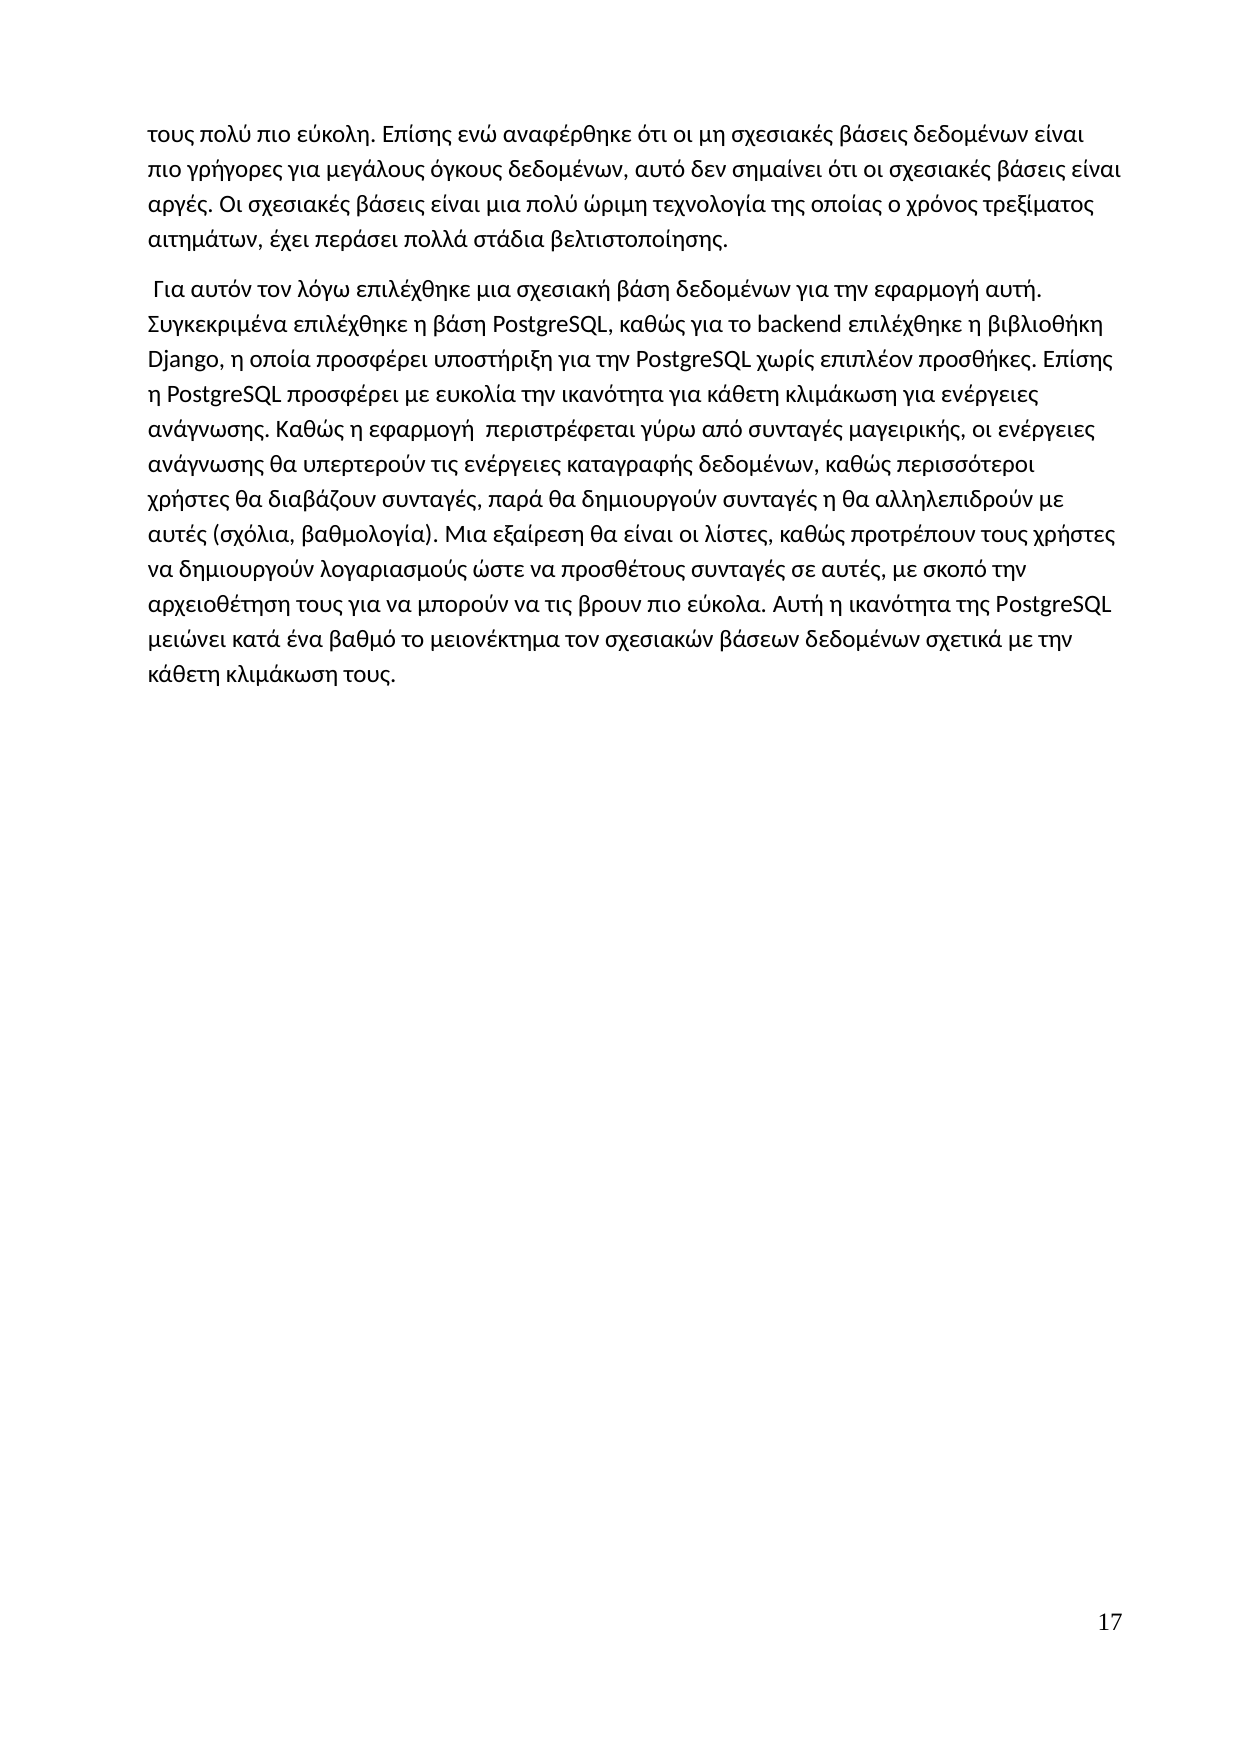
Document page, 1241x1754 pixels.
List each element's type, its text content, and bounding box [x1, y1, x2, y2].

text Για αυτόν τον λόγω επιλέχθηκε μια σχεσιακή βάση δεδομένων για την εφαρμογή αυτή. Συγκεκριμένα επιλέχθηκε η βάση PostgreSQL, καθώς για το backend επιλέχθηκε η βιβλιοθήκη Django, η οποία προσφέρει υποστήριξη για την PostgreSQL χωρίς επιπλέον προσθήκες. Επίσης η PostgreSQL προσφέρει με ευκολία την ικανότητα για κάθετη κλιμάκωση για ενέργειες ανάγνωσης. Καθώς η εφαρμογή περιστρέφεται γύρω από συνταγές μαγειρικής, οι ενέργειες ανάγνωσης θα υπερτερούν τις ενέργειες καταγραφής δεδομένων, καθώς περισσότεροι χρήστες θα διαβάζουν συνταγές, παρά θα δημιουργούν συνταγές η θα αλληλεπιδρούν με αυτές (σχόλια, βαθμολογία). Μια εξαίρεση θα είναι οι λίστες, καθώς προτρέπουν τους χρήστες να δημιουργούν λογαριασμούς ώστε να προσθέτους συνταγές σε αυτές, με σκοπό την αρχειοθέτηση τους για να μπορούν να τις βρουν πιο εύκολα. Αυτή η ικανότητα της PostgreSQL μειώνει κατά ένα βαθμό το μειονέκτημα τον σχεσιακών βάσεων δεδομένων σχετικά με την κάθετη κλιμάκωση τους. [148, 273, 1122, 688]
text τους πολύ πιο εύκολη. Επίσης ενώ αναφέρθηκε ότι οι μη σχεσιακές βάσεις δεδομένων είναι πιο γρήγορες για μεγάλους όγκους δεδομένων, αυτό δεν σημαίνει ότι οι σχεσιακές βάσεις είναι αργές. Οι σχεσιακές βάσεις είναι μια πολύ ώριμη τεχνολογία της οποίας ο χρόνος τρεξίματος αιτημάτων, έχει περάσει πολλά στάδια βελτιστοποίησης. [148, 118, 1122, 254]
